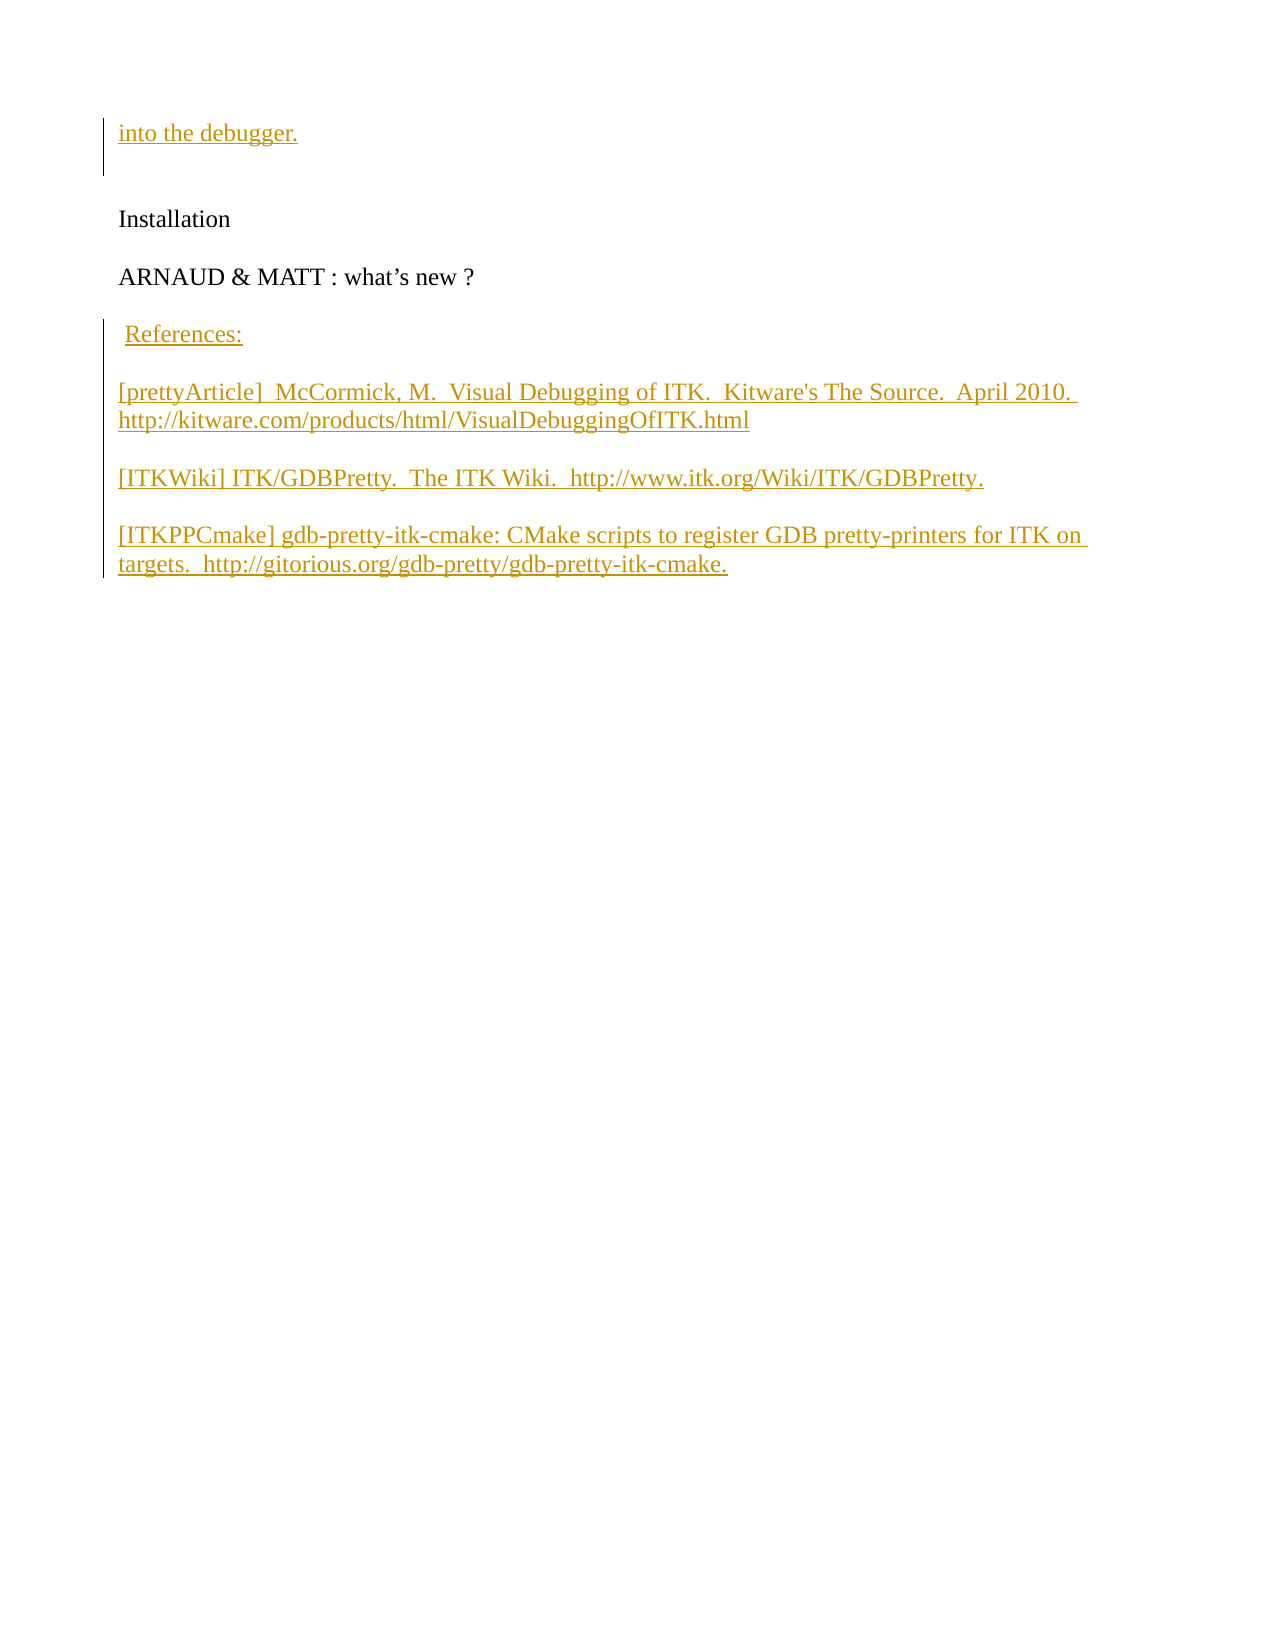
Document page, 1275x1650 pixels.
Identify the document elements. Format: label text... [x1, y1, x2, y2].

text Installation [118, 204, 1157, 233]
text [ITKWiki] ITK/GDBPretty. The ITK Wiki. http://www.itk.org/Wiki/ITK/GDBPretty. [118, 463, 1157, 492]
text [prettyArticle] McCormick, M. Visual Debugging of ITK. Kitware's The Source. April 2010. http://kitware.com/products/html/VisualDebuggingOfITK.html [118, 377, 1157, 434]
text ARNAUD & MATT : what’s new ? [118, 262, 1157, 291]
text [ITKPPCmake] gdb-pretty-itk-cmake: CMake scripts to register GDB pretty-printers for ITK on targets. http://gitorious.org/gdb-pretty/gdb-pretty-itk-cmake. [118, 521, 1157, 578]
text into the debugger. [118, 118, 1157, 147]
text References: [118, 319, 1157, 348]
